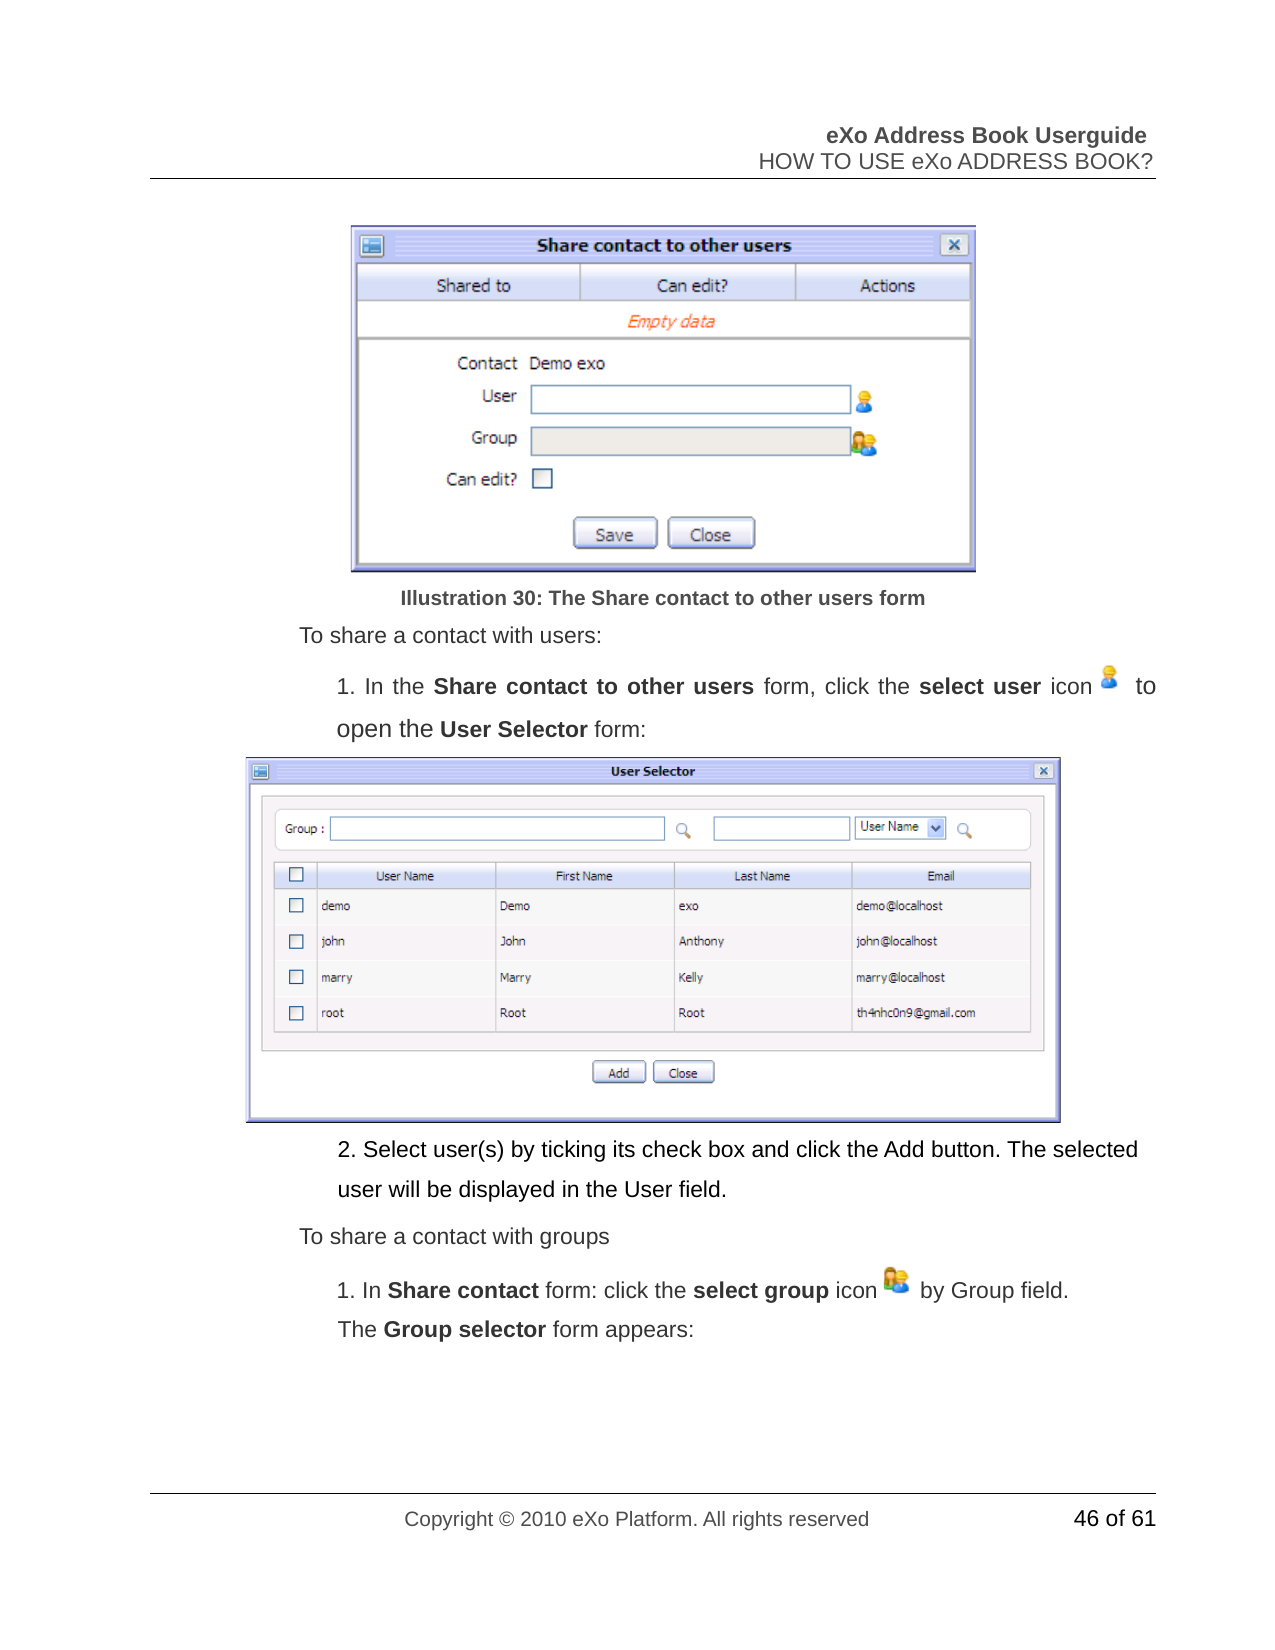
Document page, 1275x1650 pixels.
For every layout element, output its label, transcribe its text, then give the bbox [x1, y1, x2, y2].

list To share a contact with groups [261, 1223, 1156, 1249]
picture [883, 1262, 914, 1298]
list To share a contact with users: [261, 208, 1156, 649]
list 1. In the Share contact to other users form, click the select user icon to open the User Selector form: [299, 662, 1156, 743]
list 1. In Share contact form: click the select group icon by Group field. [299, 1262, 1156, 1303]
list 2. Select user(s) by ticking its check box and click the Add button. The selected user will be displayed in the User field. [300, 769, 1156, 1202]
picture [1101, 661, 1127, 695]
list The Group selector form appears: [300, 1316, 1156, 1342]
picture [245, 757, 1061, 1123]
list Illustration 30: The Share contact to other users form [351, 574, 976, 609]
picture [350, 225, 976, 574]
